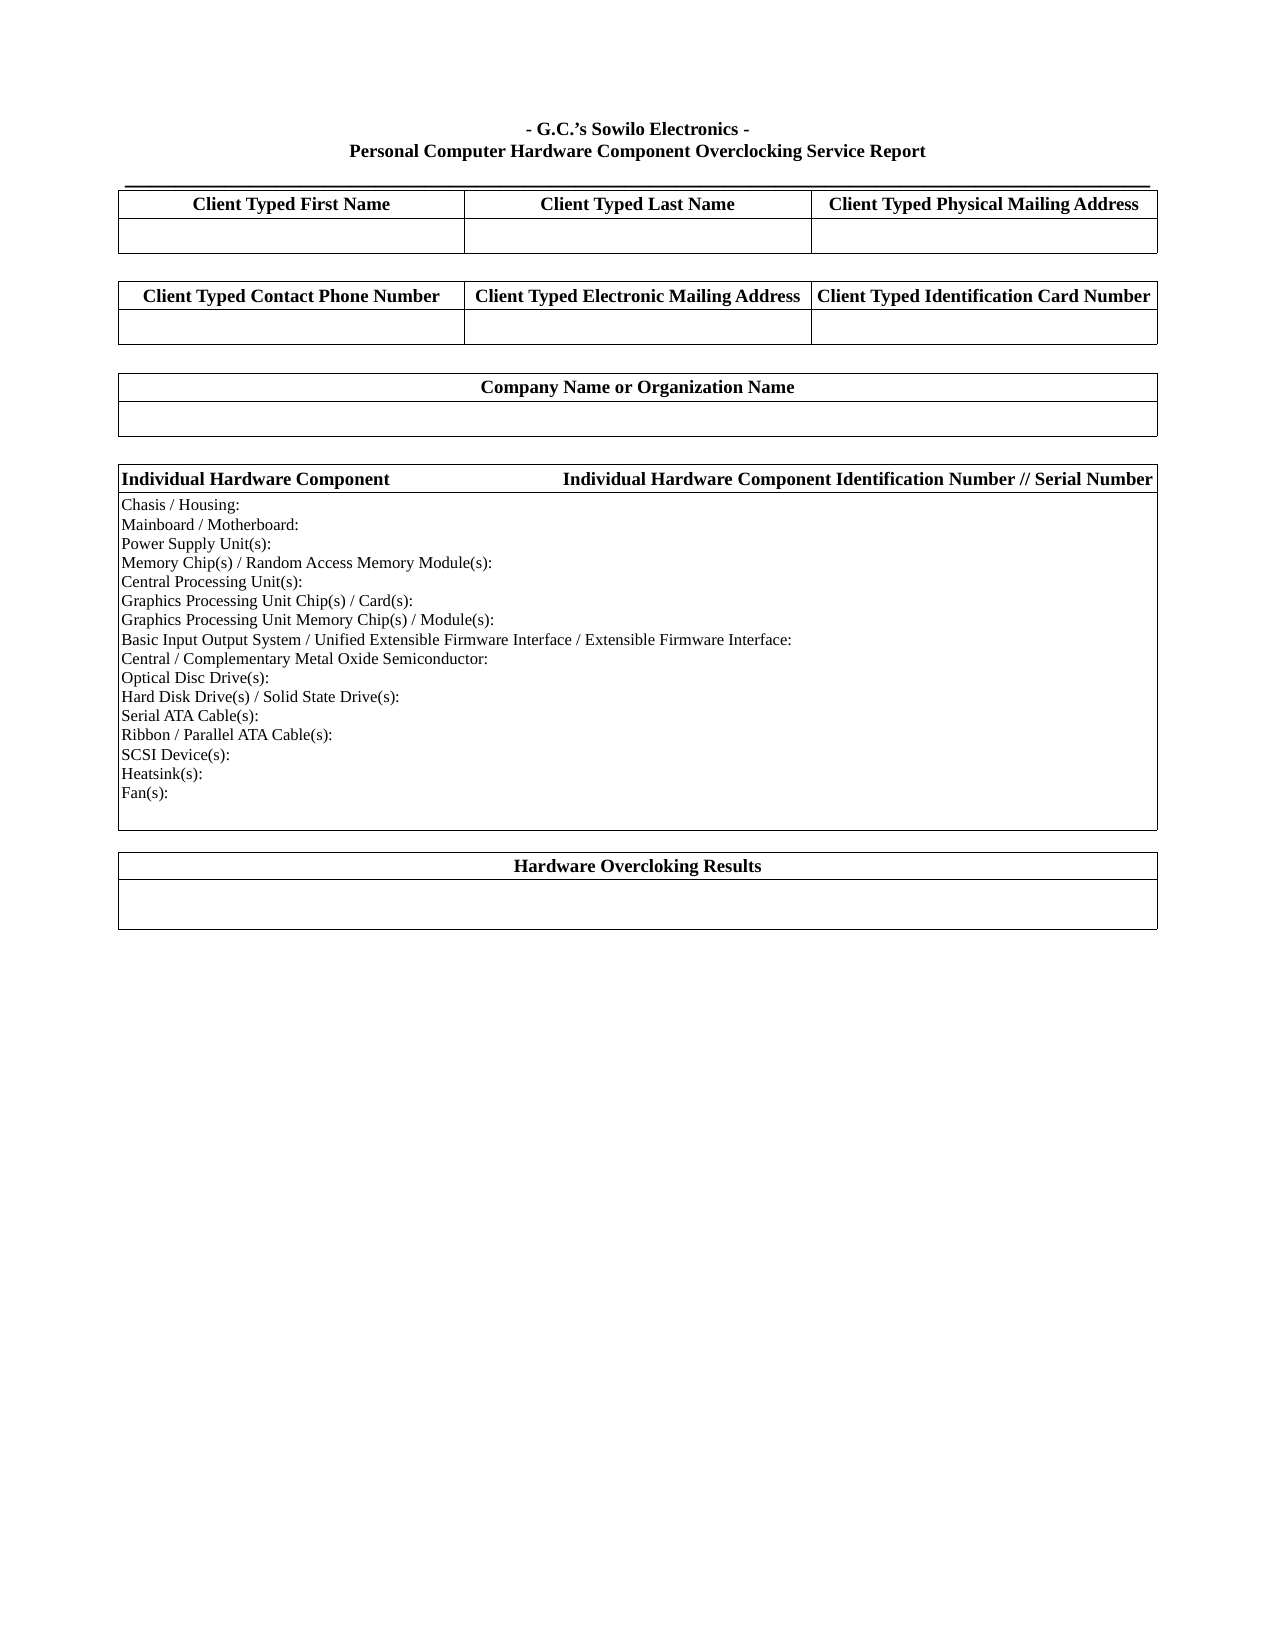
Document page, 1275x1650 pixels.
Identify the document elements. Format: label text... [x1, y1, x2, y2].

table_cell [119, 310, 464, 344]
table_cell Chasis / Housing: Mainboard / Motherboard: Power Supply Unit(s): Memory Chip(s) / Random Access Memory Module(s): Central Processing Unit(s): Graphics Processing Unit Chip(s) / Card(s): Graphics Processing Unit Memory Chip(s) / Module(s): Basic Input Output System / Unified Extensible Firmware Interface / Extensible Firmware Interface: Central / Complementary Metal Oxide Semiconductor: Optical Disc Drive(s): Hard Disk Drive(s) / Solid State Drive(s): Serial ATA Cable(s): Ribbon / Parallel ATA Cable(s): SCSI Device(s): Heatsink(s): Fan(s): [119, 493, 1157, 830]
table_header Client Typed Physical Mailing Address [812, 191, 1157, 218]
table_header Hardware Overcloking Results [119, 853, 1157, 879]
table_cell [119, 219, 464, 253]
table_header Client Typed Electronic Mailing Address [465, 282, 811, 309]
table_cell [812, 219, 1157, 253]
table_header Client Typed Last Name [465, 191, 811, 218]
table_cell [119, 402, 1157, 436]
text - G.C.’s Sowilo Electronics - [118, 118, 1157, 140]
table_header Company Name or Organization Name [119, 374, 1157, 401]
table_cell [465, 310, 811, 344]
table_header Client Typed Identification Card Number [812, 282, 1157, 309]
table_header Client Typed First Name [119, 191, 464, 218]
table_cell [812, 310, 1157, 344]
table_header Individual Hardware Component Individual Hardware Component Identification Number // Serial Number [119, 465, 1157, 492]
table_cell [465, 219, 811, 253]
text __________________________________________________________________________________ [118, 161, 1157, 190]
table_header Client Typed Contact Phone Number [119, 282, 464, 309]
text Personal Computer Hardware Component Overclocking Service Report [118, 140, 1157, 161]
table_cell [119, 880, 1157, 929]
